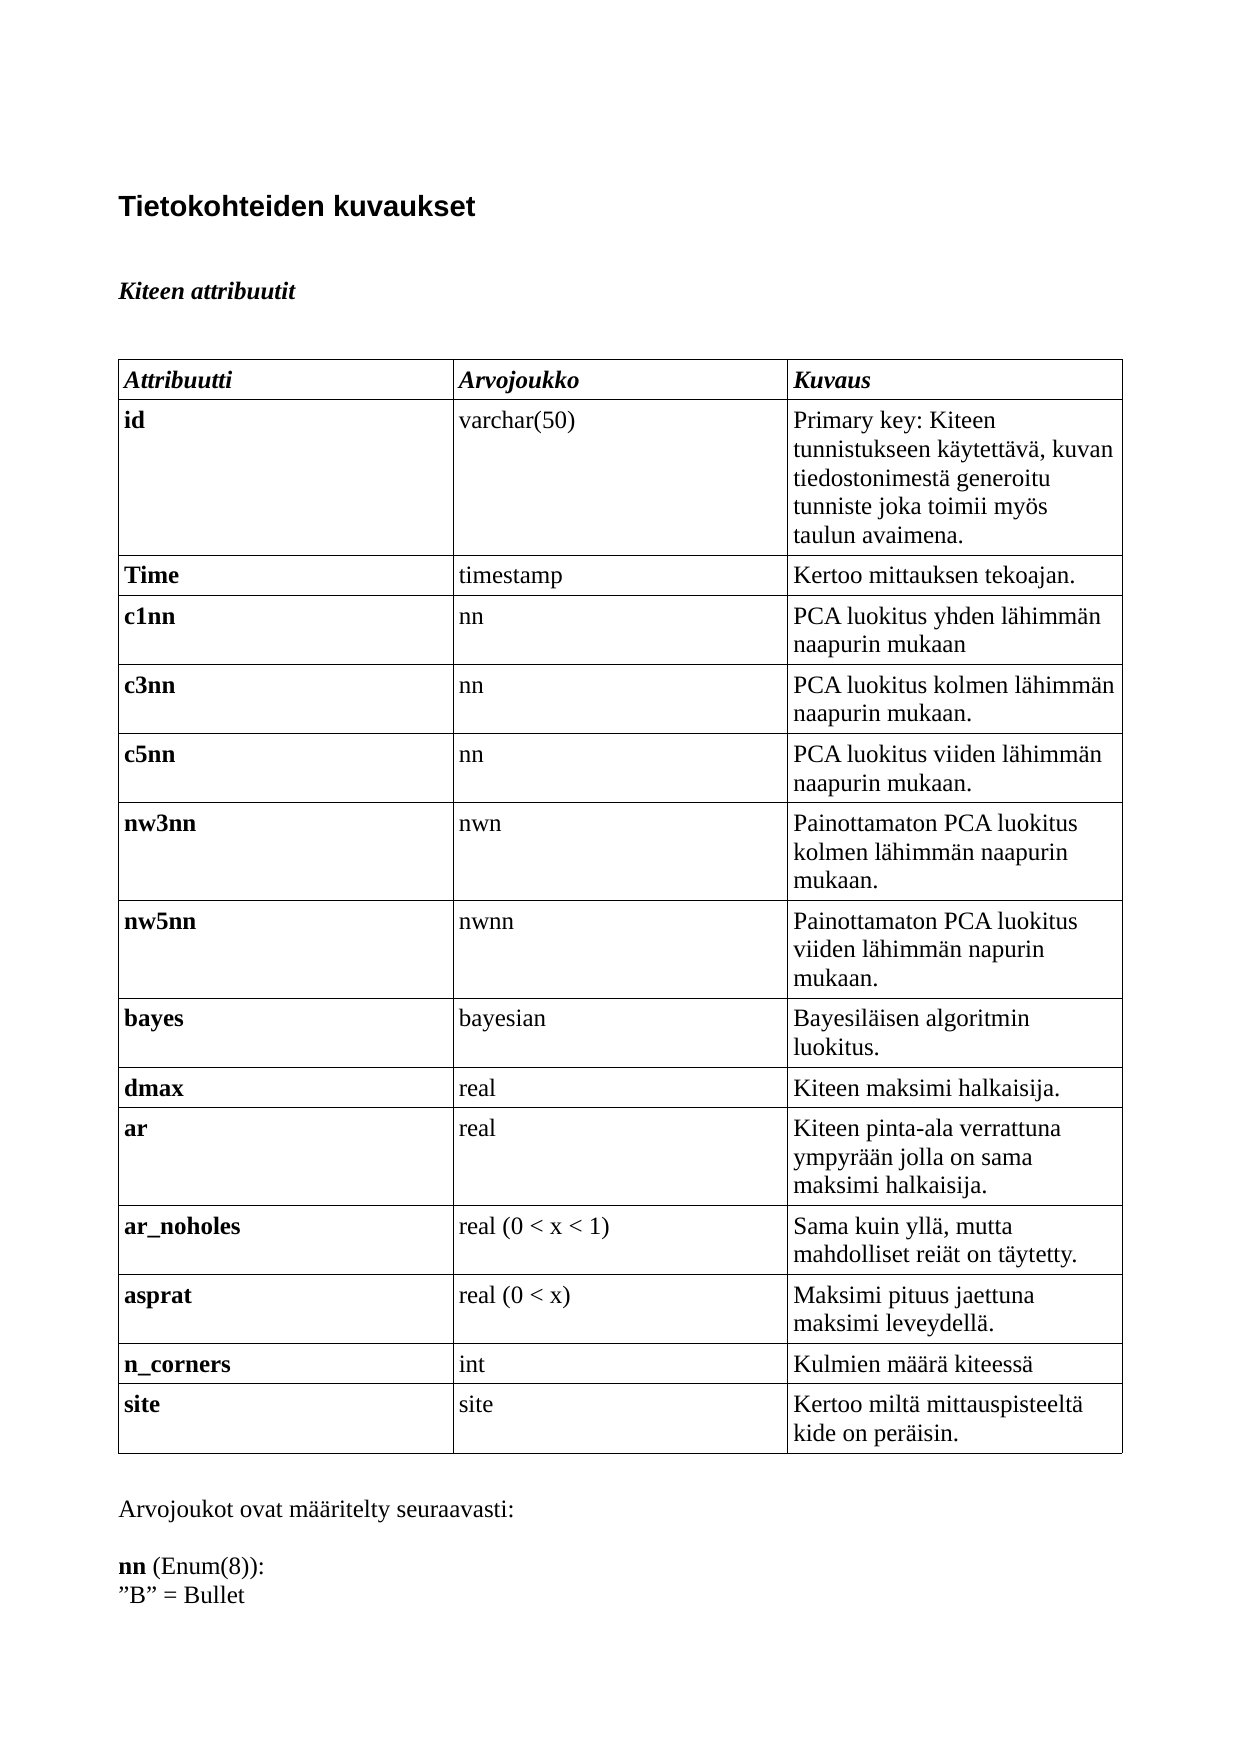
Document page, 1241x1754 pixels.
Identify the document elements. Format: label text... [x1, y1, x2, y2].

table_cell bayesian [454, 999, 787, 1067]
table_cell dmax [119, 1068, 453, 1107]
table_cell Painottamaton PCA luokitus viiden lähimmän napurin mukaan. [788, 901, 1122, 998]
table_cell real [454, 1108, 787, 1205]
table_cell nn [454, 596, 787, 664]
table_cell nn [454, 665, 787, 733]
table_cell site [454, 1384, 787, 1452]
table_cell real [454, 1068, 787, 1107]
table_cell bayes [119, 999, 453, 1067]
table_cell c1nn [119, 596, 453, 664]
table_cell varchar(50) [454, 400, 787, 554]
table_cell real (0 < x) [454, 1275, 787, 1343]
table_cell Kiteen maksimi halkaisija. [788, 1068, 1122, 1107]
table_cell Maksimi pituus jaettuna maksimi leveydellä. [788, 1275, 1122, 1343]
table_cell Kiteen pinta-ala verrattuna ympyrään jolla on sama maksimi halkaisija. [788, 1108, 1122, 1205]
table_cell Bayesiläisen algoritmin luokitus. [788, 999, 1122, 1067]
table_cell timestamp [454, 556, 787, 595]
table_cell Kertoo mittauksen tekoajan. [788, 556, 1122, 595]
table_header Kuvaus [788, 360, 1122, 399]
table_cell nw5nn [119, 901, 453, 998]
table_cell c3nn [119, 665, 453, 733]
table_header Arvojoukko [454, 360, 787, 399]
table_cell ar [119, 1108, 453, 1205]
table_cell Sama kuin yllä, mutta mahdolliset reiät on täytetty. [788, 1206, 1122, 1274]
table_cell asprat [119, 1275, 453, 1343]
table_cell real (0 < x < 1) [454, 1206, 787, 1274]
text Kiteen attribuutit [118, 276, 1122, 305]
table_cell nn [454, 734, 787, 802]
table_cell PCA luokitus yhden lähimmän naapurin mukaan [788, 596, 1122, 664]
table_cell nwnn [454, 901, 787, 998]
table_cell Kulmien määrä kiteessä [788, 1344, 1122, 1383]
table_cell nwn [454, 803, 787, 900]
table_cell Painottamaton PCA luokitus kolmen lähimmän naapurin mukaan. [788, 803, 1122, 900]
subtitle Tietokohteiden kuvaukset [118, 189, 1122, 223]
table_cell PCA luokitus viiden lähimmän naapurin mukaan. [788, 734, 1122, 802]
text nn (Enum(8)): [118, 1551, 1122, 1580]
text ”B” = Bullet [118, 1580, 1122, 1609]
table_cell Time [119, 556, 453, 595]
table_cell n_corners [119, 1344, 453, 1383]
table_cell int [454, 1344, 787, 1383]
table_cell Primary key: Kiteen tunnistukseen käytettävä, kuvan tiedostonimestä generoitu tunniste joka toimii myös taulun avaimena. [788, 400, 1122, 554]
table_cell Kertoo miltä mittauspisteeltä kide on peräisin. [788, 1384, 1122, 1452]
text Arvojoukot ovat määritelty seuraavasti: [118, 1494, 1122, 1522]
table_cell nw3nn [119, 803, 453, 900]
table_cell site [119, 1384, 453, 1452]
table_cell id [119, 400, 453, 554]
table_header Attribuutti [119, 360, 453, 399]
table_cell PCA luokitus kolmen lähimmän naapurin mukaan. [788, 665, 1122, 733]
table_cell c5nn [119, 734, 453, 802]
table_cell ar_noholes [119, 1206, 453, 1274]
